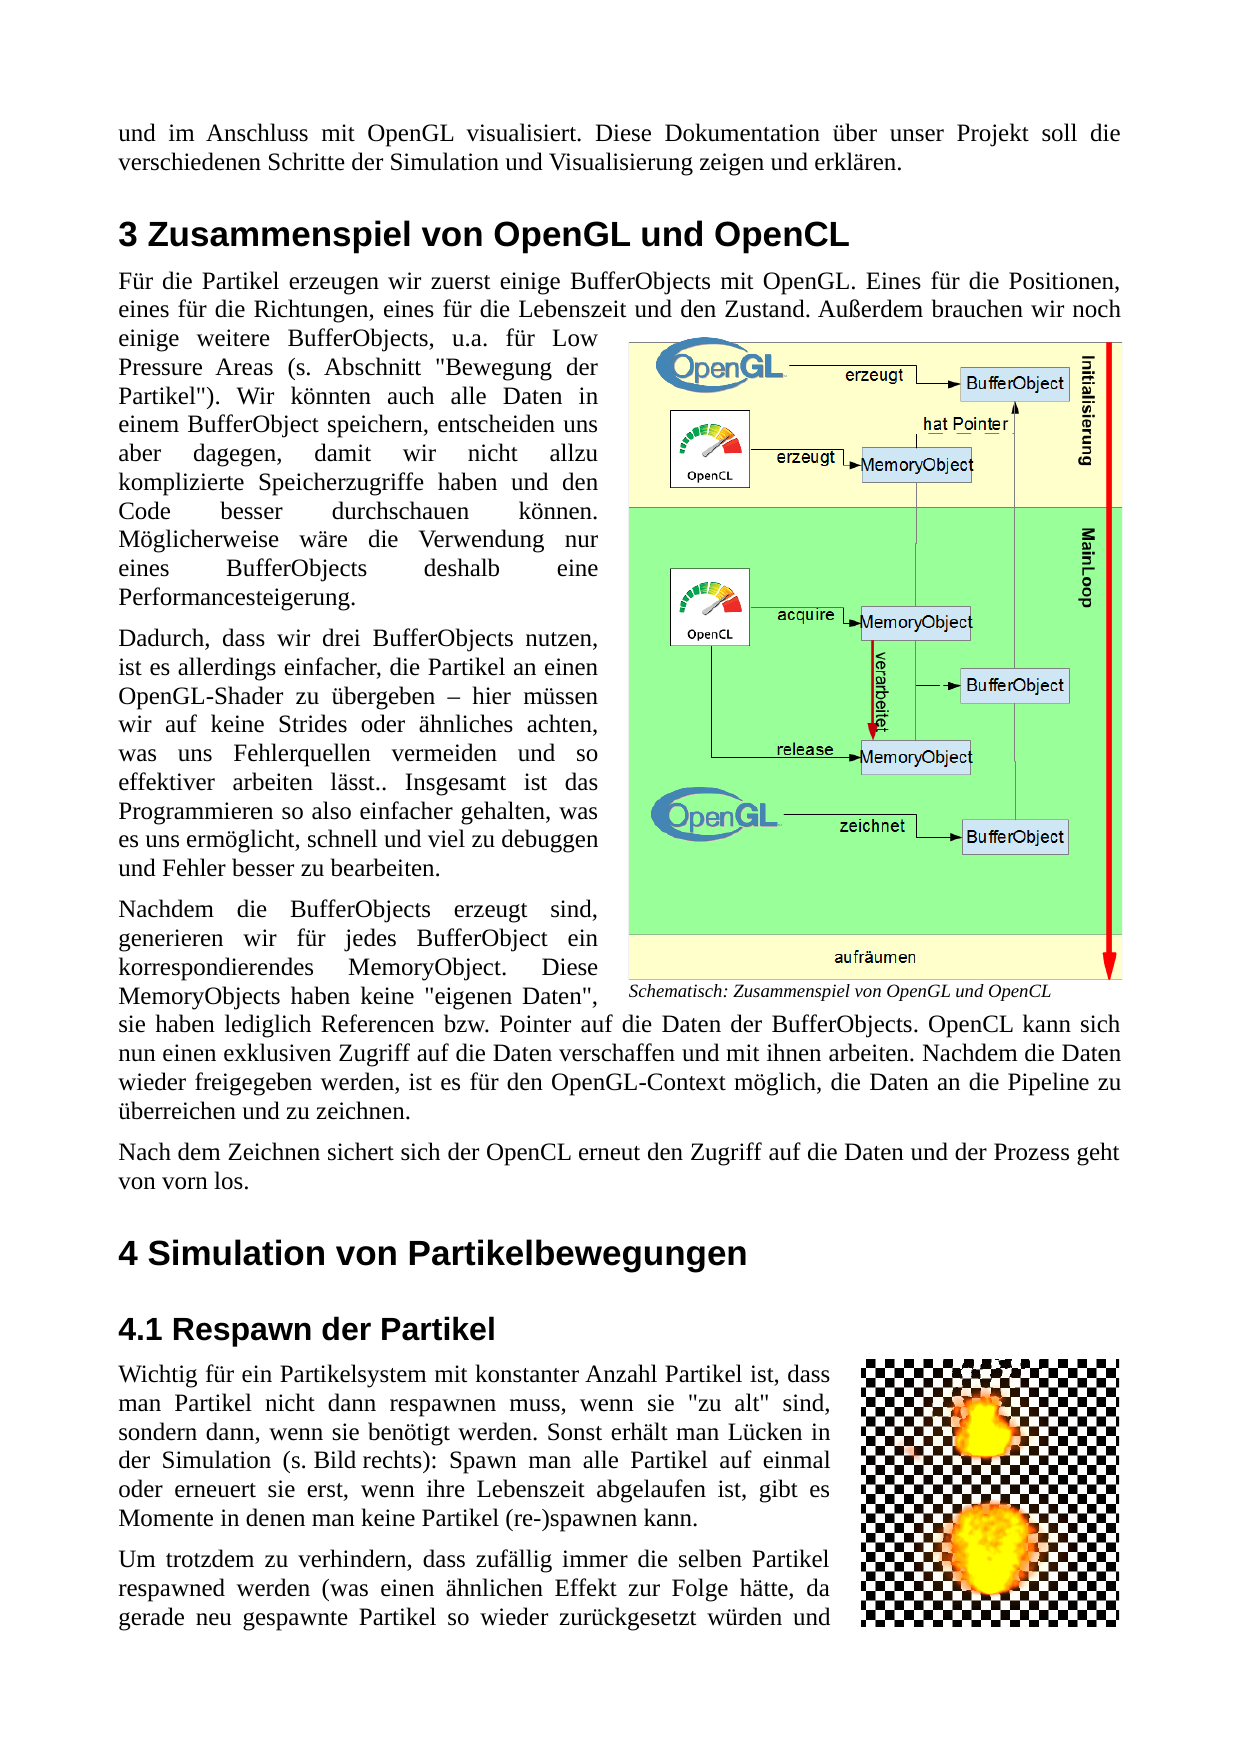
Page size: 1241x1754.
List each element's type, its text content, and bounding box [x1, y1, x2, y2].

subtitle Simulation von Partikelbewegungen [118, 1233, 1122, 1273]
subtitle Respawn der Partikel [118, 1310, 1122, 1347]
text und im Anschluss mit OpenGL visualisiert. Diese Dokumentation über unser Projekt soll die verschiedenen Schritte der Simulation und Visualisierung zeigen und erklären. [118, 118, 1122, 176]
text Wichtig für ein Partikelsystem mit konstanter Anzahl Partikel ist, dass man Partikel nicht dann respawnen muss, wenn sie "zu alt" sind, sondern dann, wenn sie benötigt werden. Sonst erhält man Lücken in der Simulation (s. Bild rechts): Spawn man alle Partikel auf einmal oder erneuert sie erst, wenn ihre Lebenszeit abgelaufen ist, gibt es Momente in denen man keine Partikel (re-)spawnen kann. [118, 1359, 861, 1532]
text Nachdem die BufferObjects erzeugt sind, generieren wir für jedes BufferObject ein korrespondierendes MemoryObject. Diese MemoryObjects haben keine "eigenen Daten", sie haben lediglich Referencen bzw. Pointer auf die Daten der BufferObjects. OpenCL kann sich nun einen exklusiven Zugriff auf die Daten verschaffen und mit ihnen arbeiten. Nachdem die Daten wieder freigegeben werden, ist es für den OpenGL-Context möglich, die Daten an die Pipeline zu überreichen und zu zeichnen. [118, 894, 1122, 1124]
picture [861, 1359, 1120, 1627]
picture [628, 337, 1123, 980]
text Um trotzdem zu verhindern, dass zufällig immer die selben Partikel respawned werden (was einen ähnlichen Effekt zur Folge hätte, da gerade neu gespawnte Partikel so wieder zurückgesetzt würden und [118, 1544, 1122, 1630]
subtitle Zusammenspiel von OpenGL und OpenCL [118, 214, 1122, 254]
text Dadurch, dass wir drei BufferObjects nutzen, ist es allerdings einfacher, die Partikel an einen OpenGL-Shader zu übergeben – hier müssen wir auf keine Strides oder ähnliches achten, was uns Fehlerquellen vermeiden und so effektiver arbeiten lässt.. Insgesamt ist das Programmieren so also einfacher gehalten, was es uns ermöglicht, schnell und viel zu debuggen und Fehler besser zu bearbeiten. [118, 623, 628, 882]
text Schematisch: Zusammenspiel von OpenGL und OpenCL [629, 980, 1122, 1001]
text Nach dem Zeichnen sichert sich der OpenCL erneut den Zugriff auf die Daten und der Prozess geht von vorn los. [118, 1137, 1122, 1194]
text Für die Partikel erzeugen wir zuerst einige BufferObjects mit OpenGL. Eines für die Positionen, eines für die Richtungen, eines für die Lebenszeit und den Zustand. Außerdem brauchen wir noch einige weitere BufferObjects, u.a. für Low Pressure Areas (s. Abschnitt "Bewegung der Partikel"). Wir könnten auch alle Daten in einem BufferObject speichern, entscheiden uns aber dagegen, damit wir nicht allzu komplizierte Speicherzugriffe haben und den Code besser durchschauen können. Möglicherweise wäre die Verwendung nur eines BufferObjects deshalb eine Performancesteigerung. [118, 266, 1122, 611]
